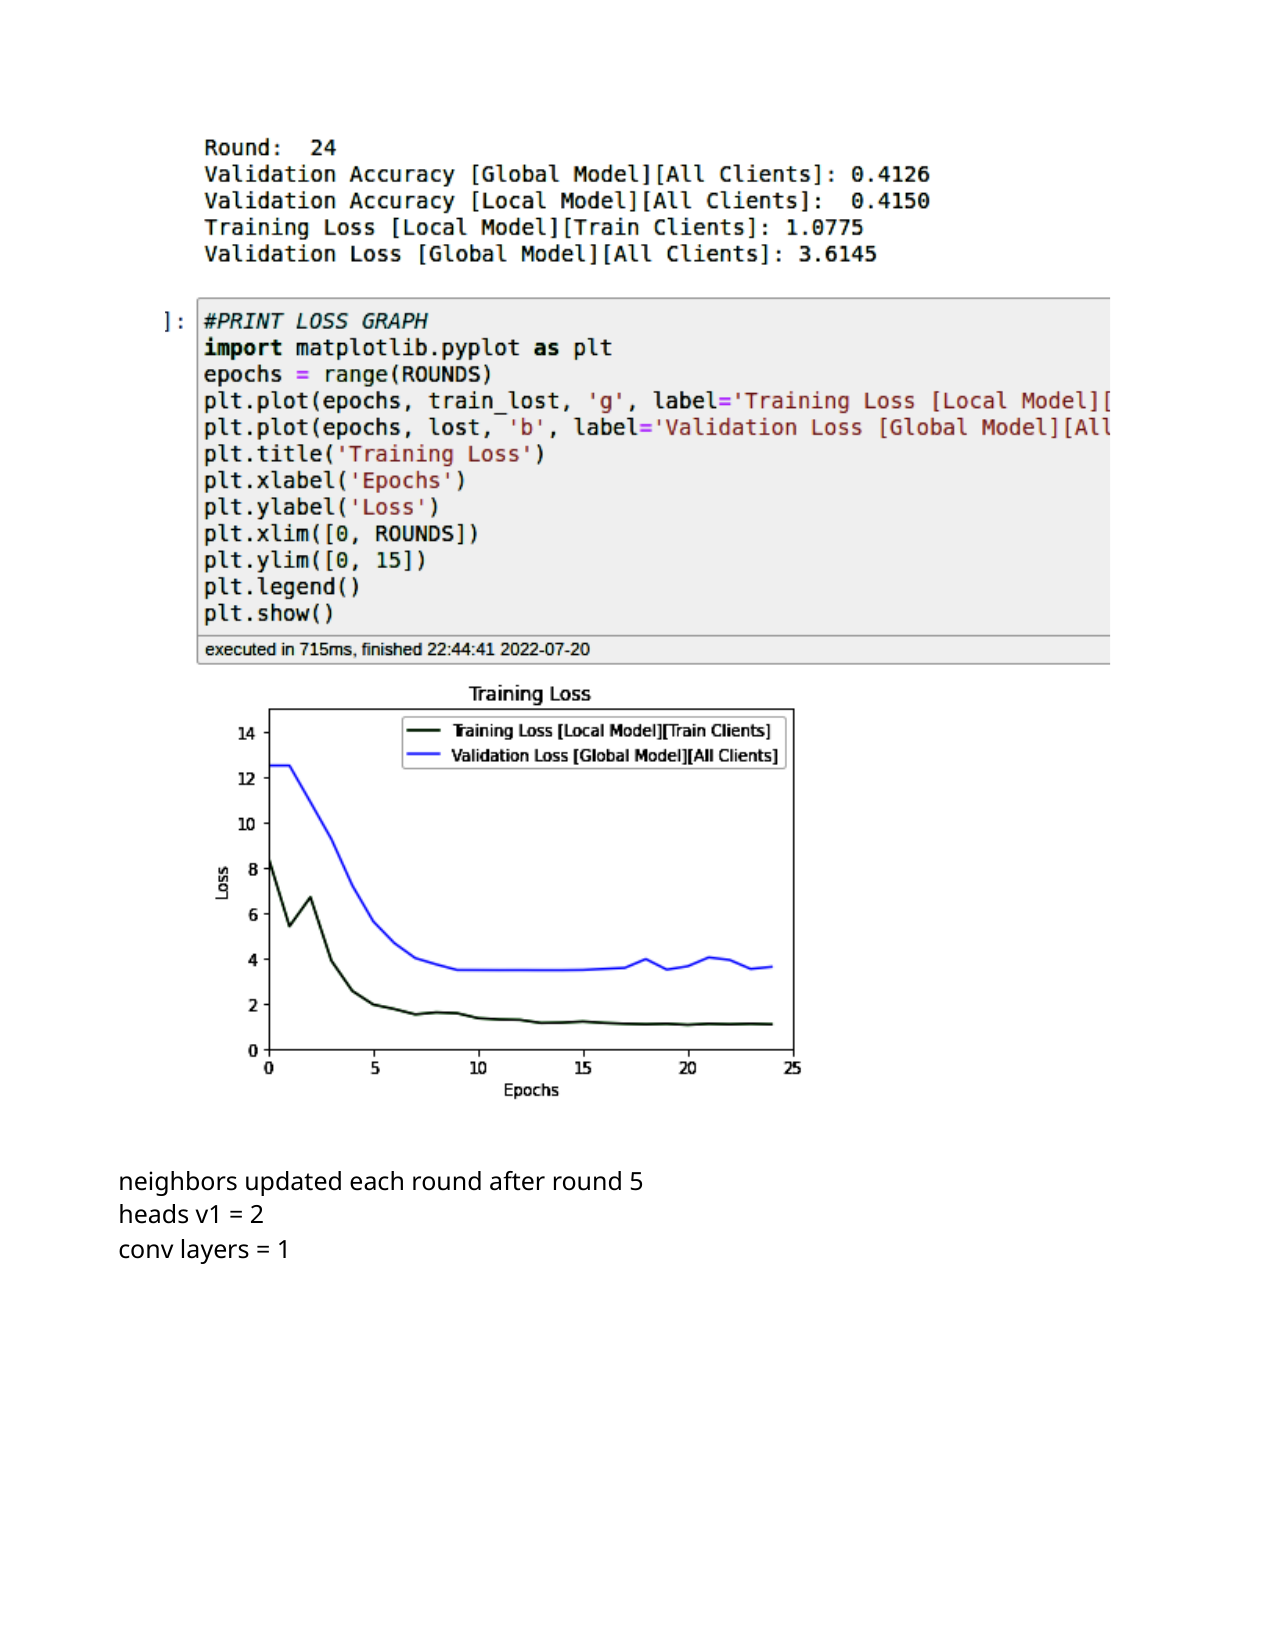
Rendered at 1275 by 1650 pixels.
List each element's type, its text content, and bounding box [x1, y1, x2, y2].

picture [165, 118, 1111, 1129]
text conv layers = 1 [118, 1231, 1157, 1265]
text neighbors updated each round after round 5 [118, 1163, 1157, 1197]
text heads v1 = 2 [118, 1197, 1157, 1231]
